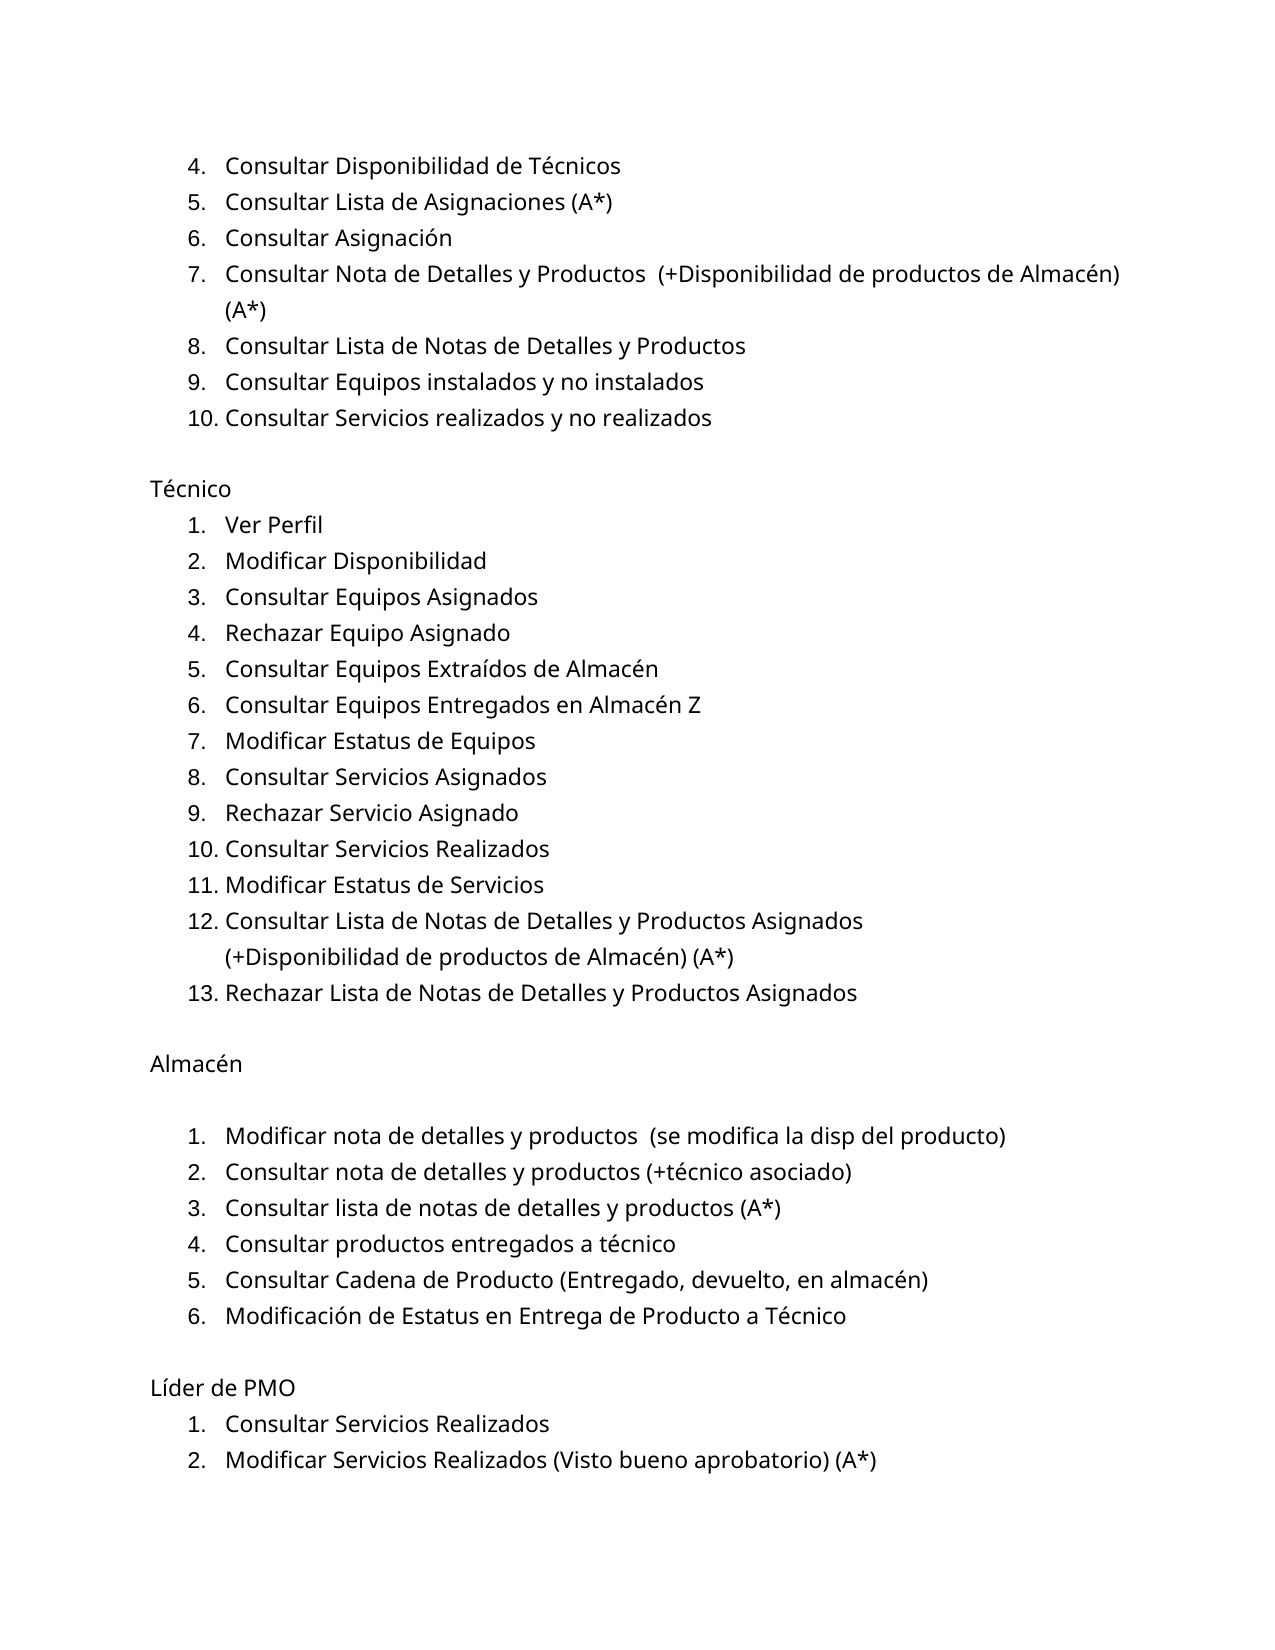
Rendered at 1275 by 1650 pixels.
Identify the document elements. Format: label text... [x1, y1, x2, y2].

list Ver Perfil [187, 509, 1125, 541]
list Modificar Estatus de Equipos [187, 725, 1125, 756]
list Consultar nota de detalles y productos (+técnico asociado) [187, 1156, 1125, 1187]
list Modificar nota de detalles y productos (se modifica la disp del producto) [187, 1120, 1125, 1152]
list Consultar Equipos Asignados [187, 581, 1125, 612]
list Modificación de Estatus en Entrega de Producto a Técnico [187, 1300, 1125, 1331]
list Modificar Disponibilidad [187, 545, 1125, 577]
list Consultar Asignación [187, 222, 1125, 253]
list Consultar Cadena de Producto (Entregado, devuelto, en almacén) [187, 1264, 1125, 1295]
text Almacén [150, 1048, 1125, 1080]
list Consultar lista de notas de detalles y productos (A*) [187, 1192, 1125, 1223]
list Consultar productos entregados a técnico [187, 1228, 1125, 1259]
list Consultar Equipos Entregados en Almacén Z [187, 689, 1125, 720]
list Consultar Lista de Notas de Detalles y Productos [187, 330, 1125, 361]
list Rechazar Servicio Asignado [187, 797, 1125, 828]
text (+Disponibilidad de productos de Almacén) (A*) [225, 941, 1125, 972]
list Rechazar Equipo Asignado [187, 617, 1125, 648]
list Consultar Servicios Realizados [187, 1408, 1125, 1439]
list Consultar Servicios Realizados [187, 833, 1125, 864]
list Consultar Equipos instalados y no instalados [187, 366, 1125, 397]
text Líder de PMO [150, 1372, 1125, 1403]
list Rechazar Lista de Notas de Detalles y Productos Asignados [187, 977, 1125, 1008]
list Consultar Disponibilidad de Técnicos [187, 150, 1125, 181]
list Consultar Servicios realizados y no realizados [187, 402, 1125, 433]
list Modificar Estatus de Servicios [187, 869, 1125, 900]
list Consultar Servicios Asignados [187, 761, 1125, 792]
text Técnico [150, 473, 1125, 505]
list Consultar Lista de Notas de Detalles y Productos Asignados [187, 905, 1125, 936]
list Consultar Nota de Detalles y Productos (+Disponibilidad de productos de Almacén) (A*) [187, 258, 1125, 325]
list Consultar Equipos Extraídos de Almacén [187, 653, 1125, 684]
list Modificar Servicios Realizados (Visto bueno aprobatorio) (A*) [187, 1444, 1125, 1475]
list Consultar Lista de Asignaciones (A*) [187, 186, 1125, 217]
